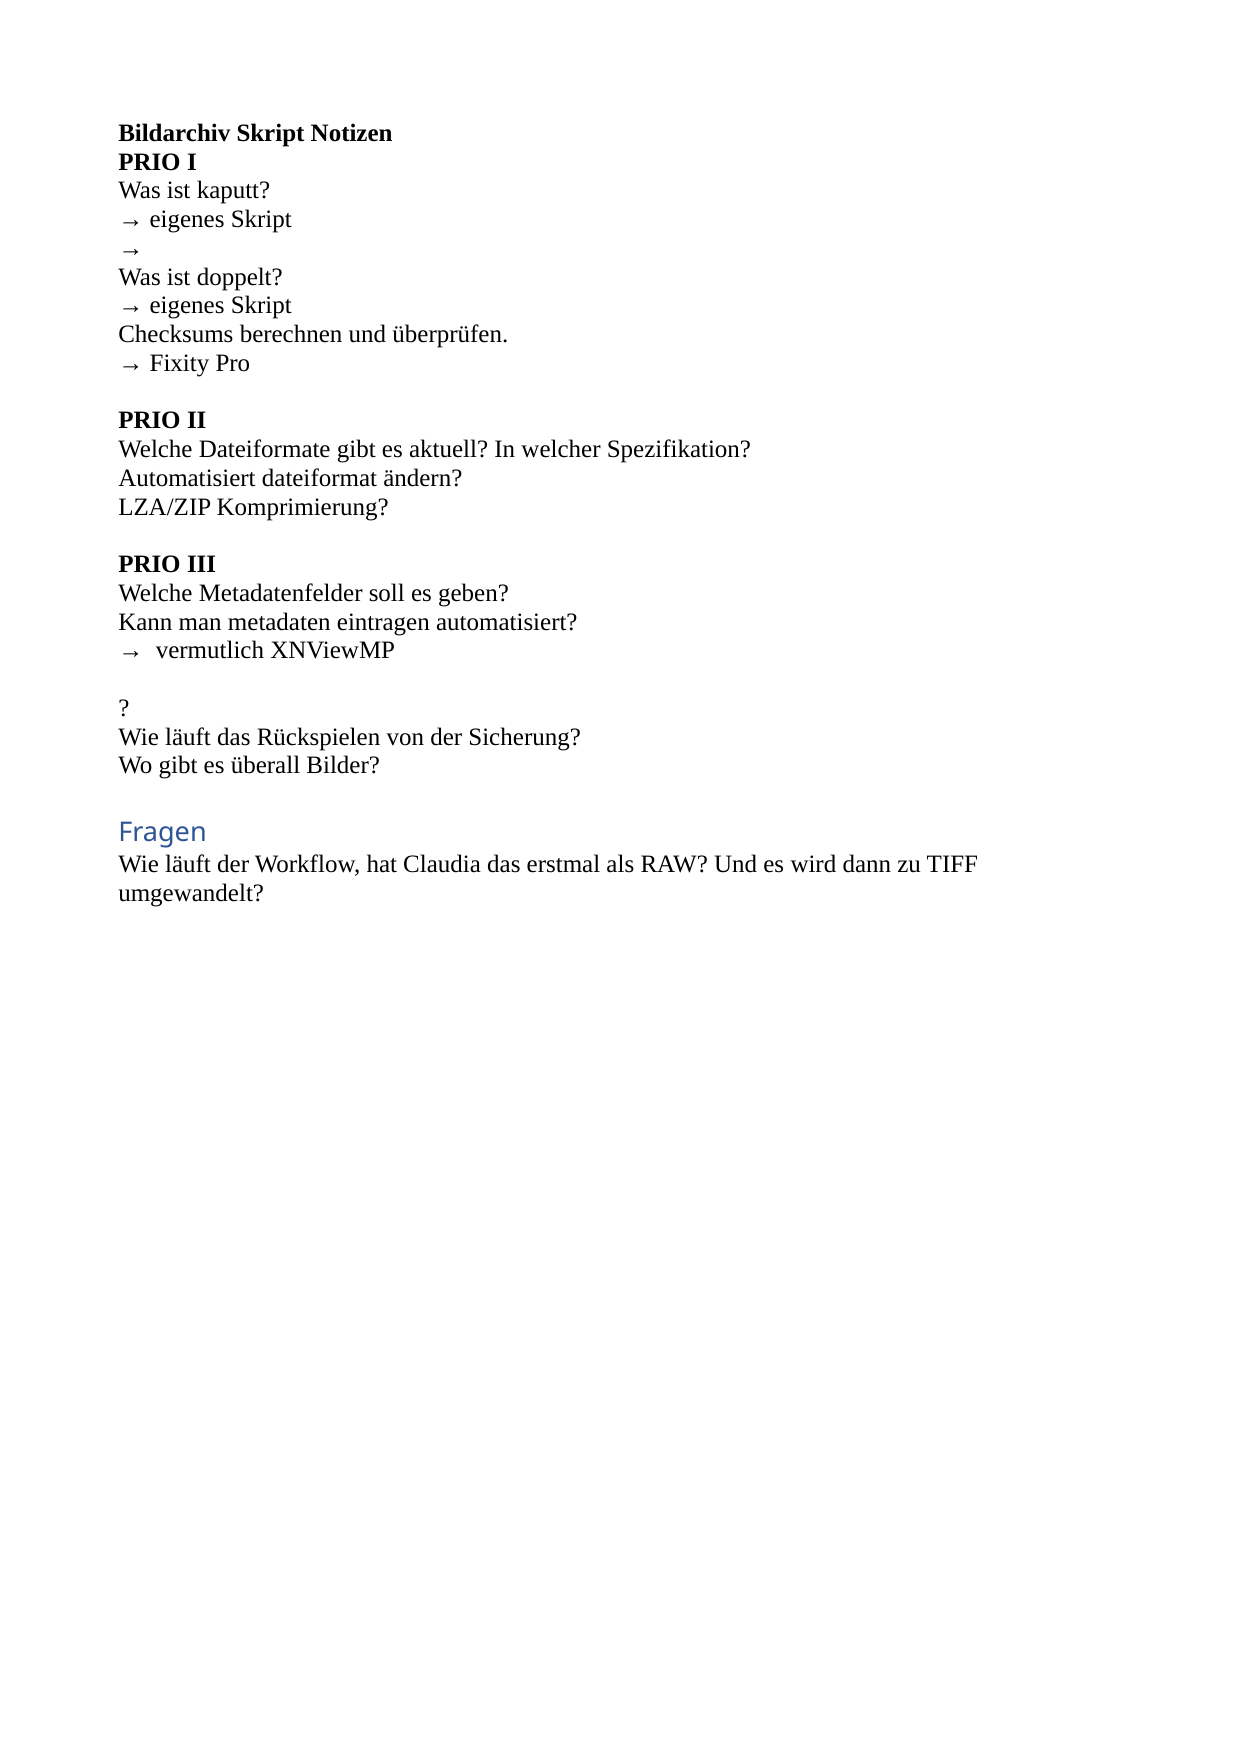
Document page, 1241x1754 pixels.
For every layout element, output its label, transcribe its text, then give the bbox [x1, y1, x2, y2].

text PRIO I [118, 147, 1122, 176]
text → [118, 233, 1122, 262]
text Bildarchiv Skript Notizen [118, 118, 1122, 147]
text Checksums berechnen und überprüfen. [118, 319, 1122, 348]
text Was ist doppelt? [118, 262, 1122, 291]
text → Fixity Pro [118, 348, 1122, 377]
text Wie läuft der Workflow, hat Claudia das erstmal als RAW? Und es wird dann zu TIFF umgewandelt? [118, 849, 1122, 907]
text → vermutlich XNViewMP [118, 636, 1122, 664]
text → eigenes Skript [118, 204, 1122, 233]
text Wie läuft das Rückspielen von der Sicherung? [118, 722, 1122, 751]
text Kann man metadaten eintragen automatisiert? [118, 607, 1122, 636]
text Was ist kaputt? [118, 176, 1122, 204]
text Welche Dateiformate gibt es aktuell? In welcher Spezifikation? [118, 434, 1122, 463]
text LZA/ZIP Komprimierung? [118, 492, 1122, 521]
subtitle Fragen [118, 812, 1122, 849]
text ? [118, 693, 1122, 722]
text PRIO III [118, 549, 1122, 578]
text Wo gibt es überall Bilder? [118, 751, 1122, 779]
text Welche Metadatenfelder soll es geben? [118, 578, 1122, 607]
text Automatisiert dateiformat ändern? [118, 463, 1122, 492]
text → eigenes Skript [118, 291, 1122, 319]
text PRIO II [118, 406, 1122, 434]
